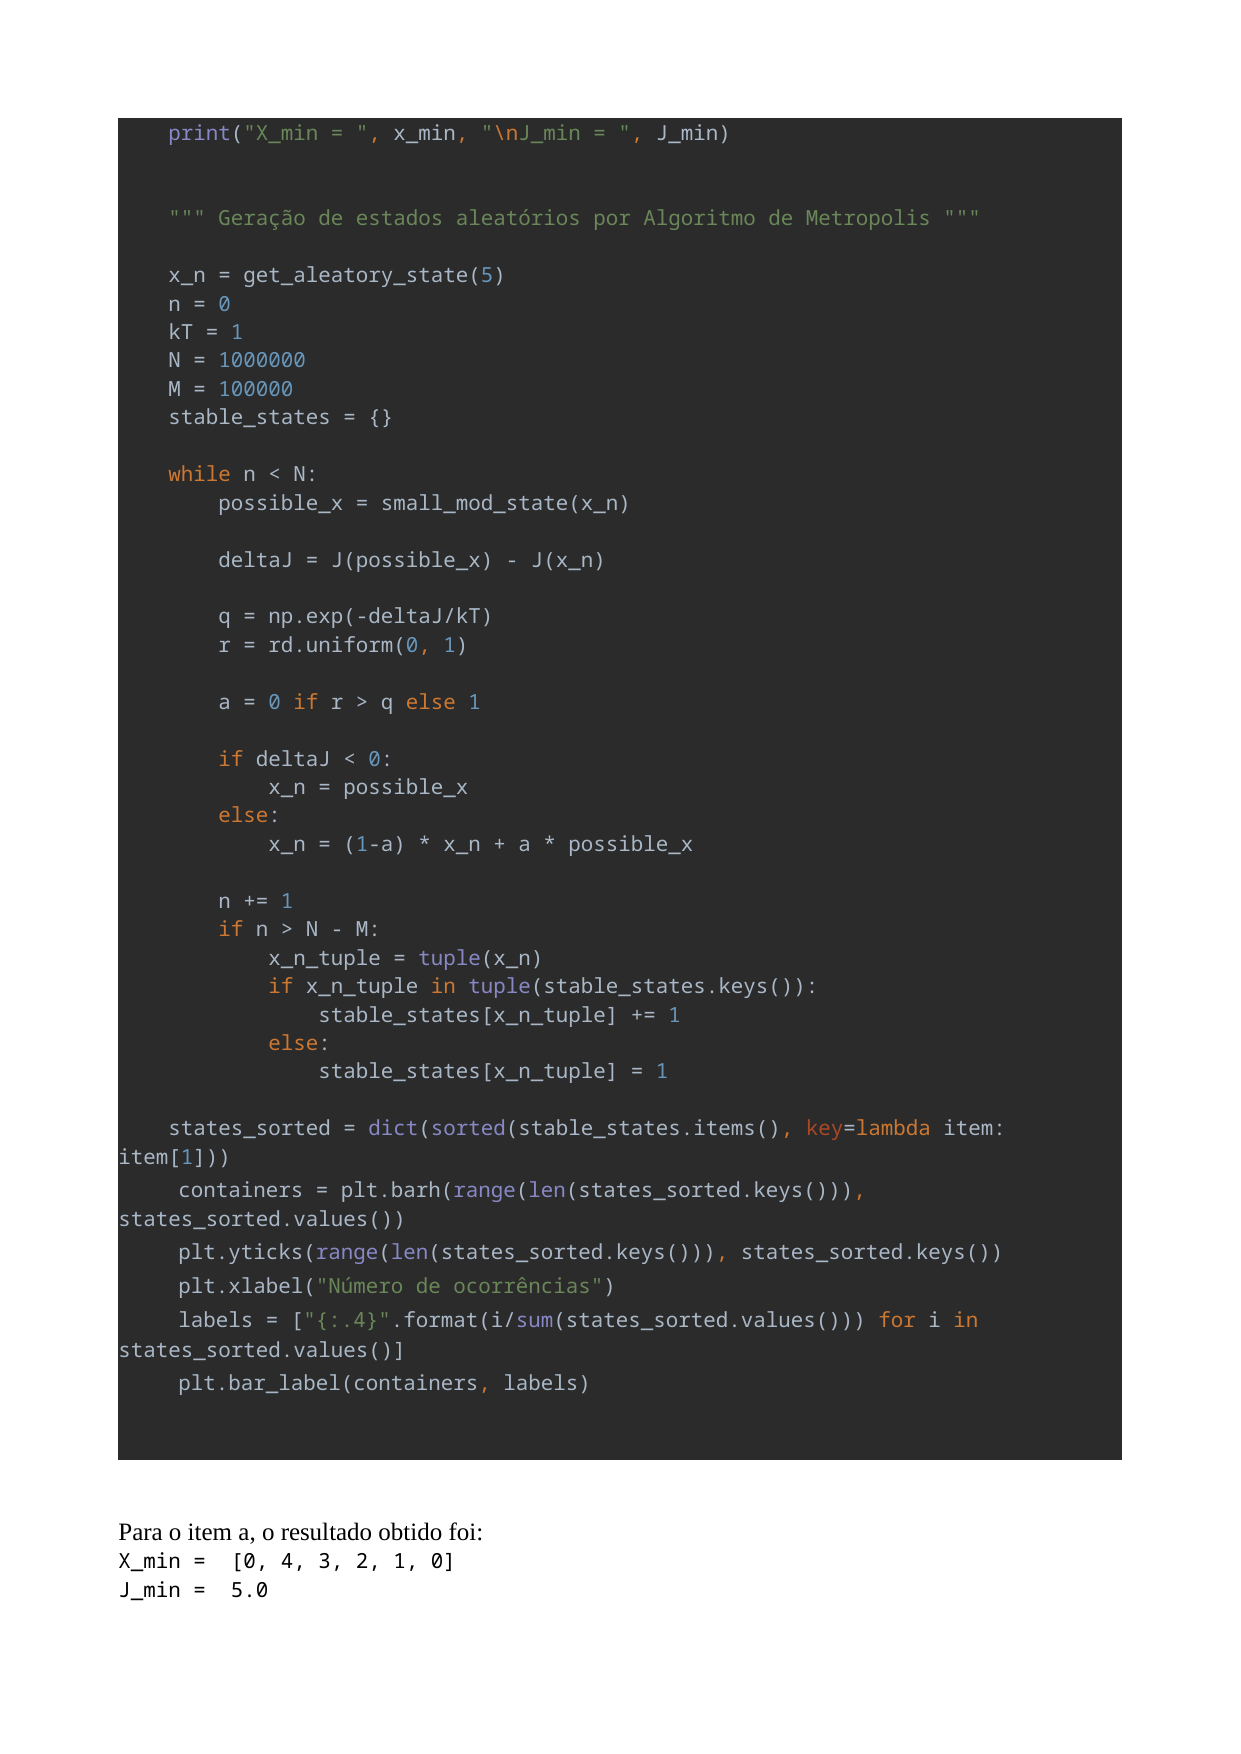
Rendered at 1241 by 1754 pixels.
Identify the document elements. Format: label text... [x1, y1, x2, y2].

text Para o item a, o resultado obtido foi: [118, 1517, 1122, 1546]
text print("X_min = ", x_min, "\nJ_min = ", J_min) """ Geração de estados aleatórios por Algoritmo de Metropolis """ x_n = get_aleatory_state(5) n = 0 kT = 1 N = 1000000 M = 100000 stable_states = {} while n < N: possible_x = small_mod_state(x_n) deltaJ = J(possible_x) - J(x_n) q = np.exp(-deltaJ/kT) r = rd.uniform(0, 1) a = 0 if r > q else 1 if deltaJ < 0: x_n = possible_x else: x_n = (1-a) * x_n + a * possible_x n += 1 if n > N - M: x_n_tuple = tuple(x_n) if x_n_tuple in tuple(stable_states.keys()): stable_states[x_n_tuple] += 1 else: stable_states[x_n_tuple] = 1 states_sorted = dict(sorted(stable_states.items(), key=lambda item: item[1])) containers = plt.barh(range(len(states_sorted.keys())), states_sorted.values()) plt.yticks(range(len(states_sorted.keys())), states_sorted.keys()) plt.xlabel("Número de ocorrências") labels = ["{:.4}".format(i/sum(states_sorted.values())) for i in states_sorted.values()] plt.bar_label(containers, labels) [118, 118, 1122, 1397]
text J_min = 5.0 [118, 1575, 1122, 1603]
text X_min = [0, 4, 3, 2, 1, 0] [118, 1546, 1122, 1575]
